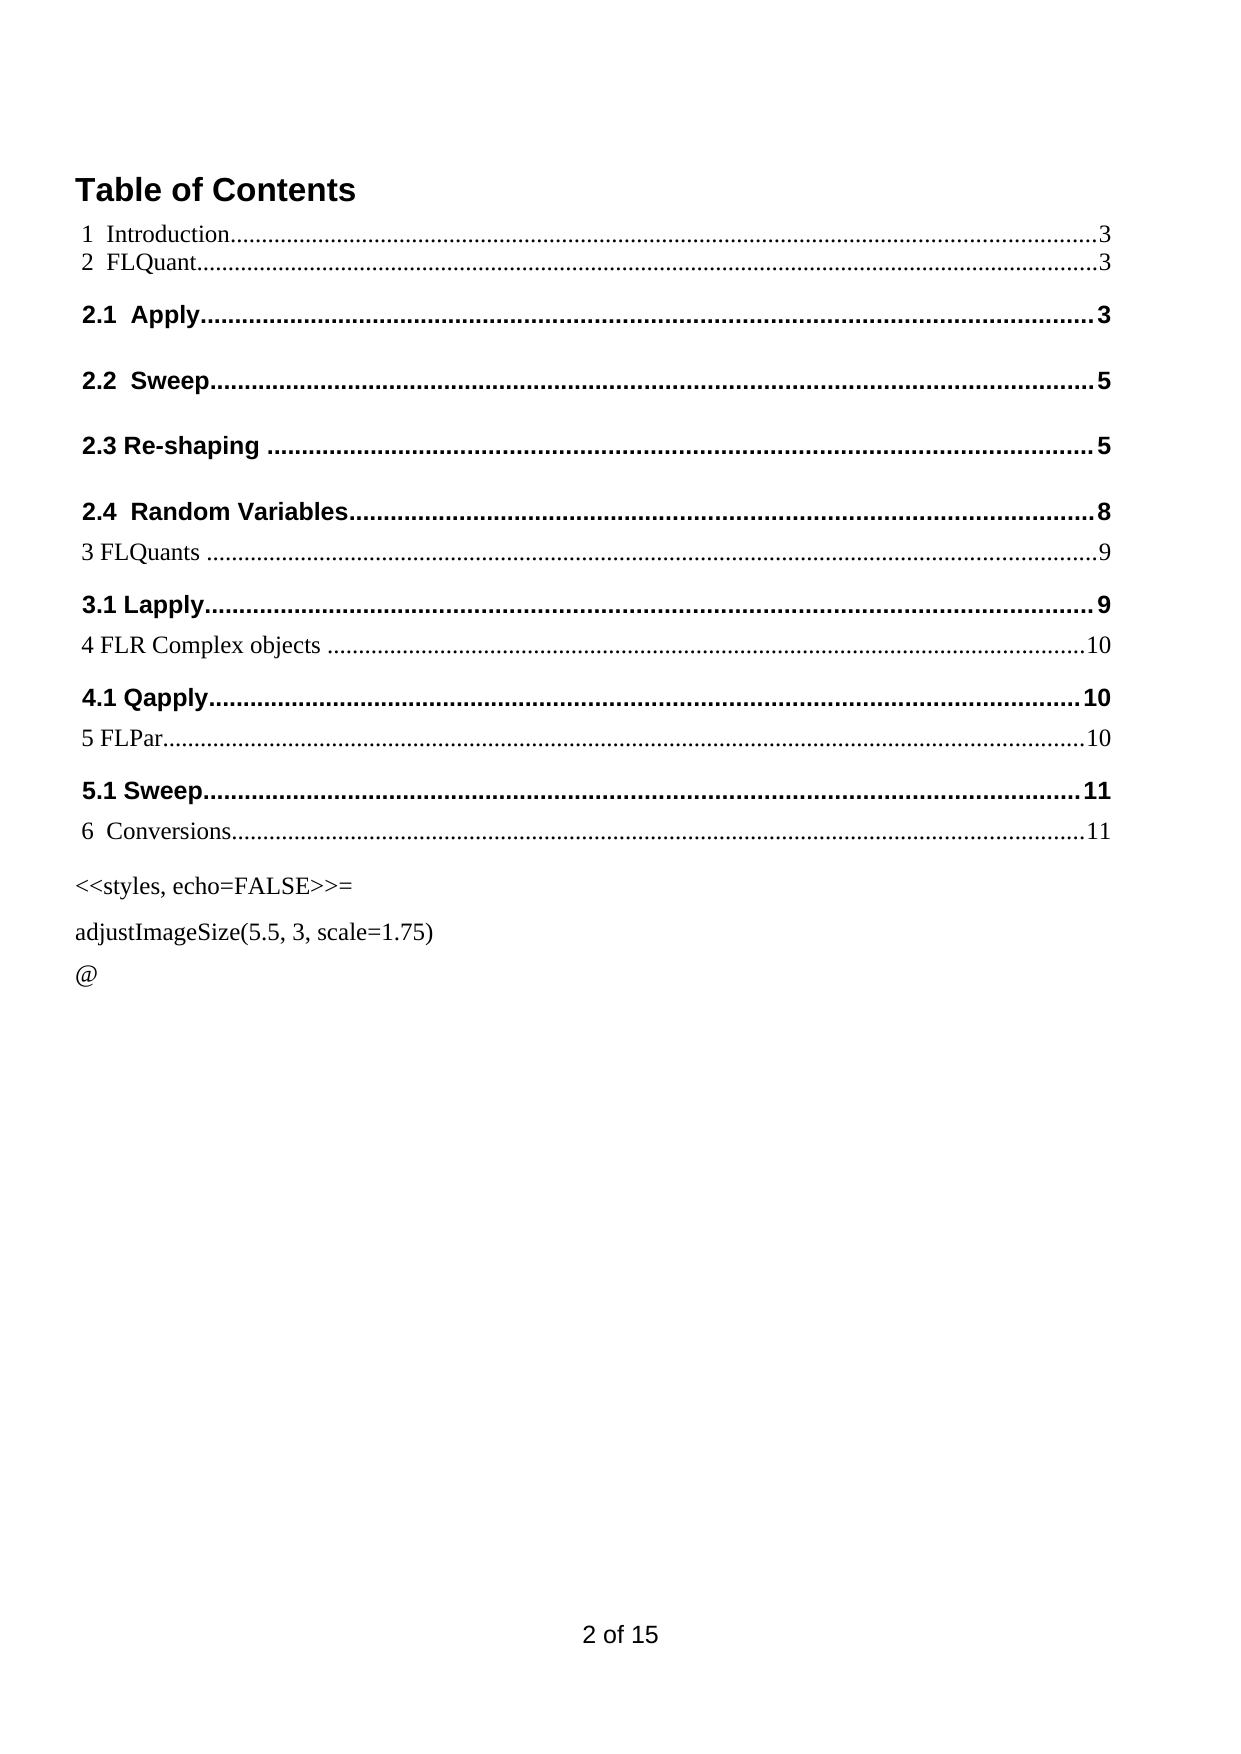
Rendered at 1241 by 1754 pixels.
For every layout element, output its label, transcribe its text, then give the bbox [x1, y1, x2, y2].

subtitle 3.1 Lapply 9 [75, 590, 1166, 618]
subtitle 2.1 Apply 3 [75, 301, 1166, 329]
text <<styles, echo=FALSE>>= [75, 872, 1166, 900]
text @ [75, 960, 1166, 987]
subtitle 2.3 Re-shaping 5 [75, 432, 1166, 460]
subtitle 4.1 Qapply 10 [75, 683, 1166, 711]
text 5 FLPar 10 [75, 724, 1166, 752]
text 3 FLQuants 9 [75, 538, 1166, 565]
text 2 FLQuant 3 [75, 248, 1166, 276]
text 4 FLR Complex objects 10 [75, 631, 1166, 658]
text 1 Introduction 3 [75, 221, 1166, 248]
subtitle 2.2 Sweep 5 [75, 366, 1166, 394]
subtitle 5.1 Sweep 11 [75, 777, 1166, 804]
subtitle Table of Contents [75, 171, 1166, 208]
text 6 Conversions 11 [75, 817, 1166, 845]
subtitle 2.4 Random Variables 8 [75, 497, 1166, 525]
text adjustImageSize(5.5, 3, scale=1.75) [75, 918, 1166, 946]
